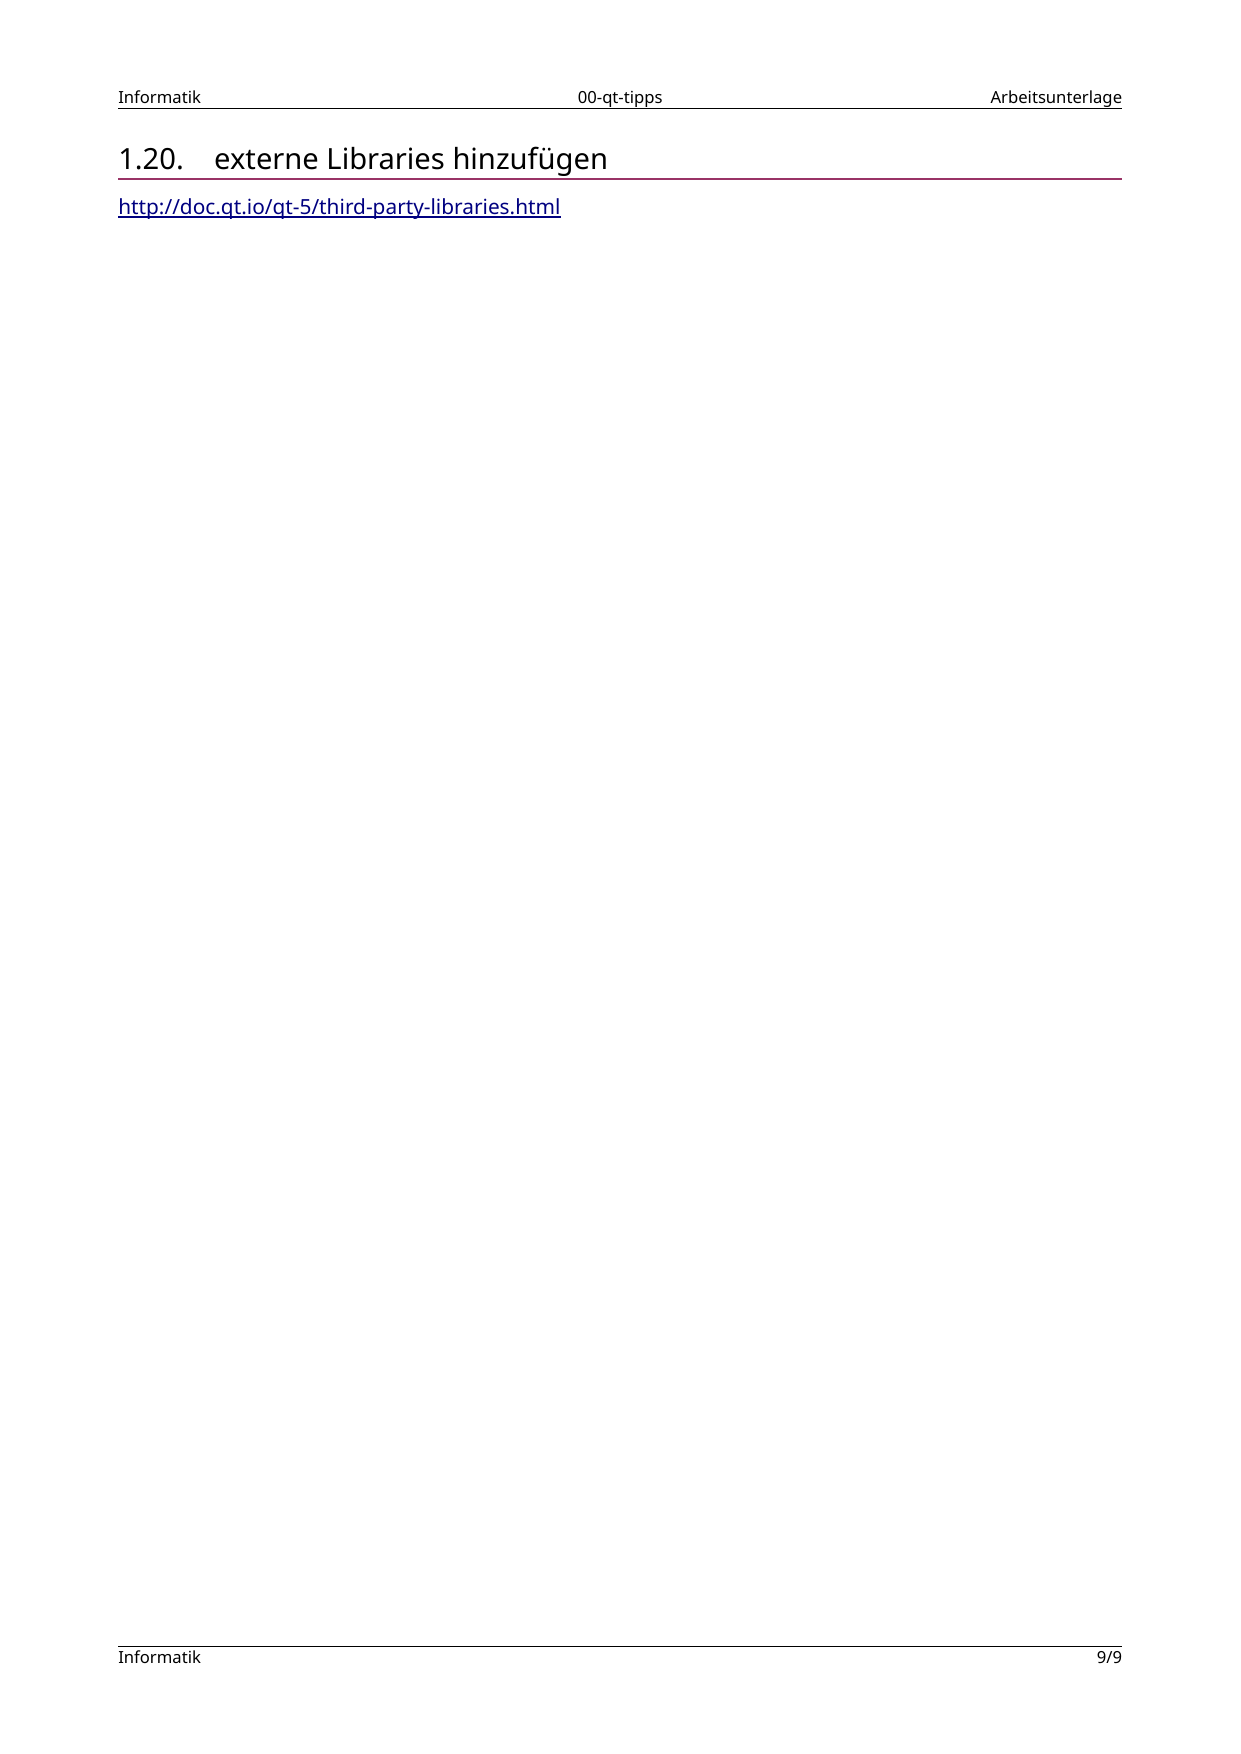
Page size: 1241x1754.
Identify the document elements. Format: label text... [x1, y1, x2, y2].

subtitle externe Libraries hinzufügen [118, 138, 1122, 178]
text http://doc.qt.io/qt-5/third-party-libraries.html [118, 192, 1122, 221]
